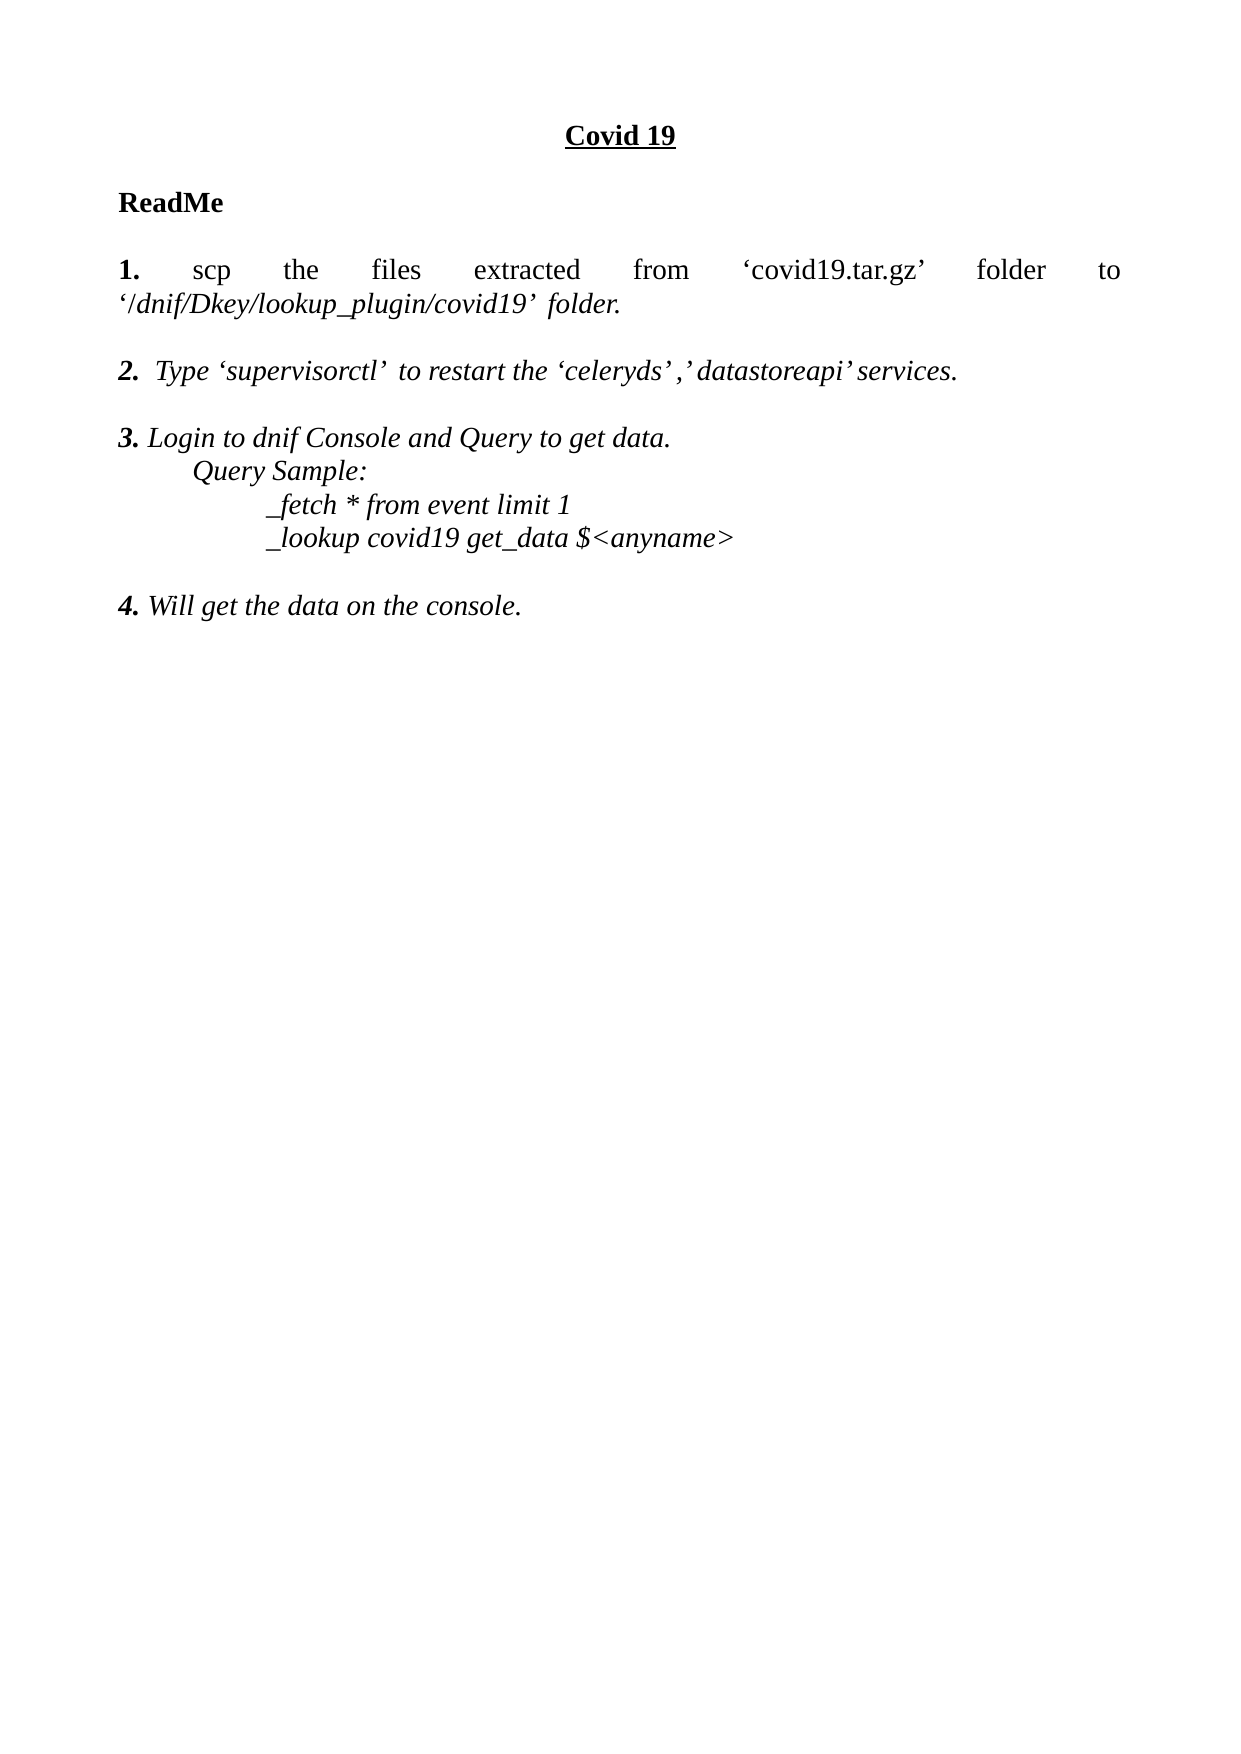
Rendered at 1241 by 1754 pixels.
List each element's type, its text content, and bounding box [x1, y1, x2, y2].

text Covid 19 [118, 118, 1122, 152]
text 3. Login to dnif Console and Query to get data. [118, 420, 1122, 453]
text Query Sample: [118, 453, 1122, 487]
text ReadMe [118, 185, 1122, 219]
text 1. scp the files extracted from ‘covid19.tar.gz’ folder to ‘/dnif/Dkey/lookup_plugin/covid19’ folder. [118, 252, 1122, 319]
text _lookup covid19 get_data $<anyname> [118, 521, 1122, 554]
text 4. Will get the data on the console. [118, 588, 1122, 621]
text _fetch * from event limit 1 [118, 487, 1122, 521]
text 2. Type ‘supervisorctl’ to restart the ‘celeryds’ ,’ datastoreapi’ services. [118, 353, 1122, 386]
